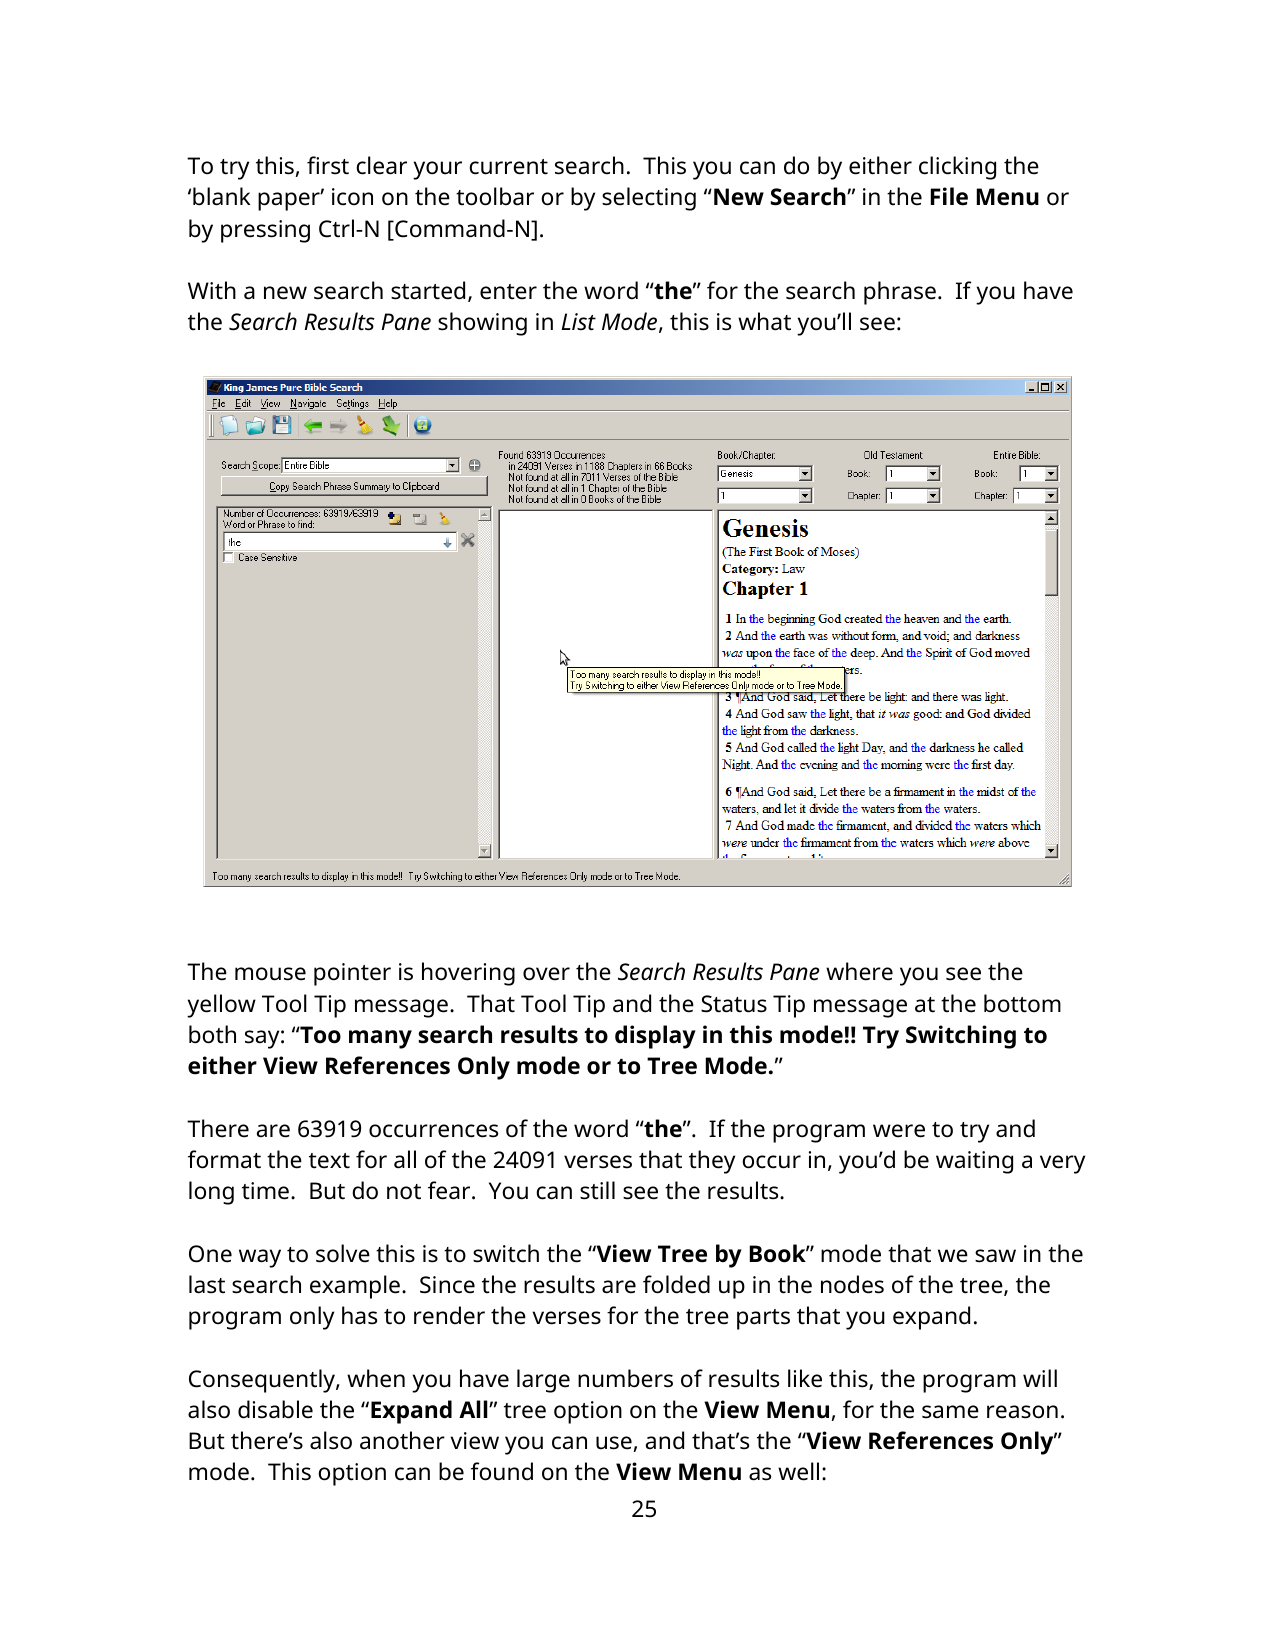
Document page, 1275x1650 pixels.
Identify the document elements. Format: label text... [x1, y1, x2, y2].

text One way to solve this is to switch the “View Tree by Book” mode that we saw in the last search example. Since the results are folded up in the nodes of the tree, the program only has to render the verses for the tree parts that you expand. [187, 1237, 1087, 1331]
text Consequently, when you have large numbers of results like this, the program will also disable the “Expand All” tree option on the View Menu, for the same reason. But there’s also another view you can use, and that’s the “View References Only” mode. This option can be found on the View Menu as well: [187, 1362, 1087, 1487]
text There are 63919 occurrences of the word “the”. If the program were to try and format the text for all of the 24091 verses that they occur in, you’d be waiting a very long time. But do not fear. You can still see the results. [187, 1112, 1087, 1206]
text To try this, first clear your current search. This you can do by either clicking the ‘blank paper’ icon on the toolbar or by selecting “New Search” in the File Menu or by pressing Ctrl-N [Command-N]. [187, 150, 1087, 244]
text The mouse pointer is hovering over the Search Results Pane where you see the yellow Tool Tip message. That Tool Tip and the Status Tip message at the bottom both say: “Too many search results to display in this mode!! Try Switching to either View References Only mode or to Tree Mode.” [187, 956, 1087, 1081]
picture [203, 376, 1072, 887]
text With a new search started, enter the word “the” for the search phrase. If you have the Search Results Pane showing in List Mode, this is what you’ll see: [187, 275, 1087, 337]
